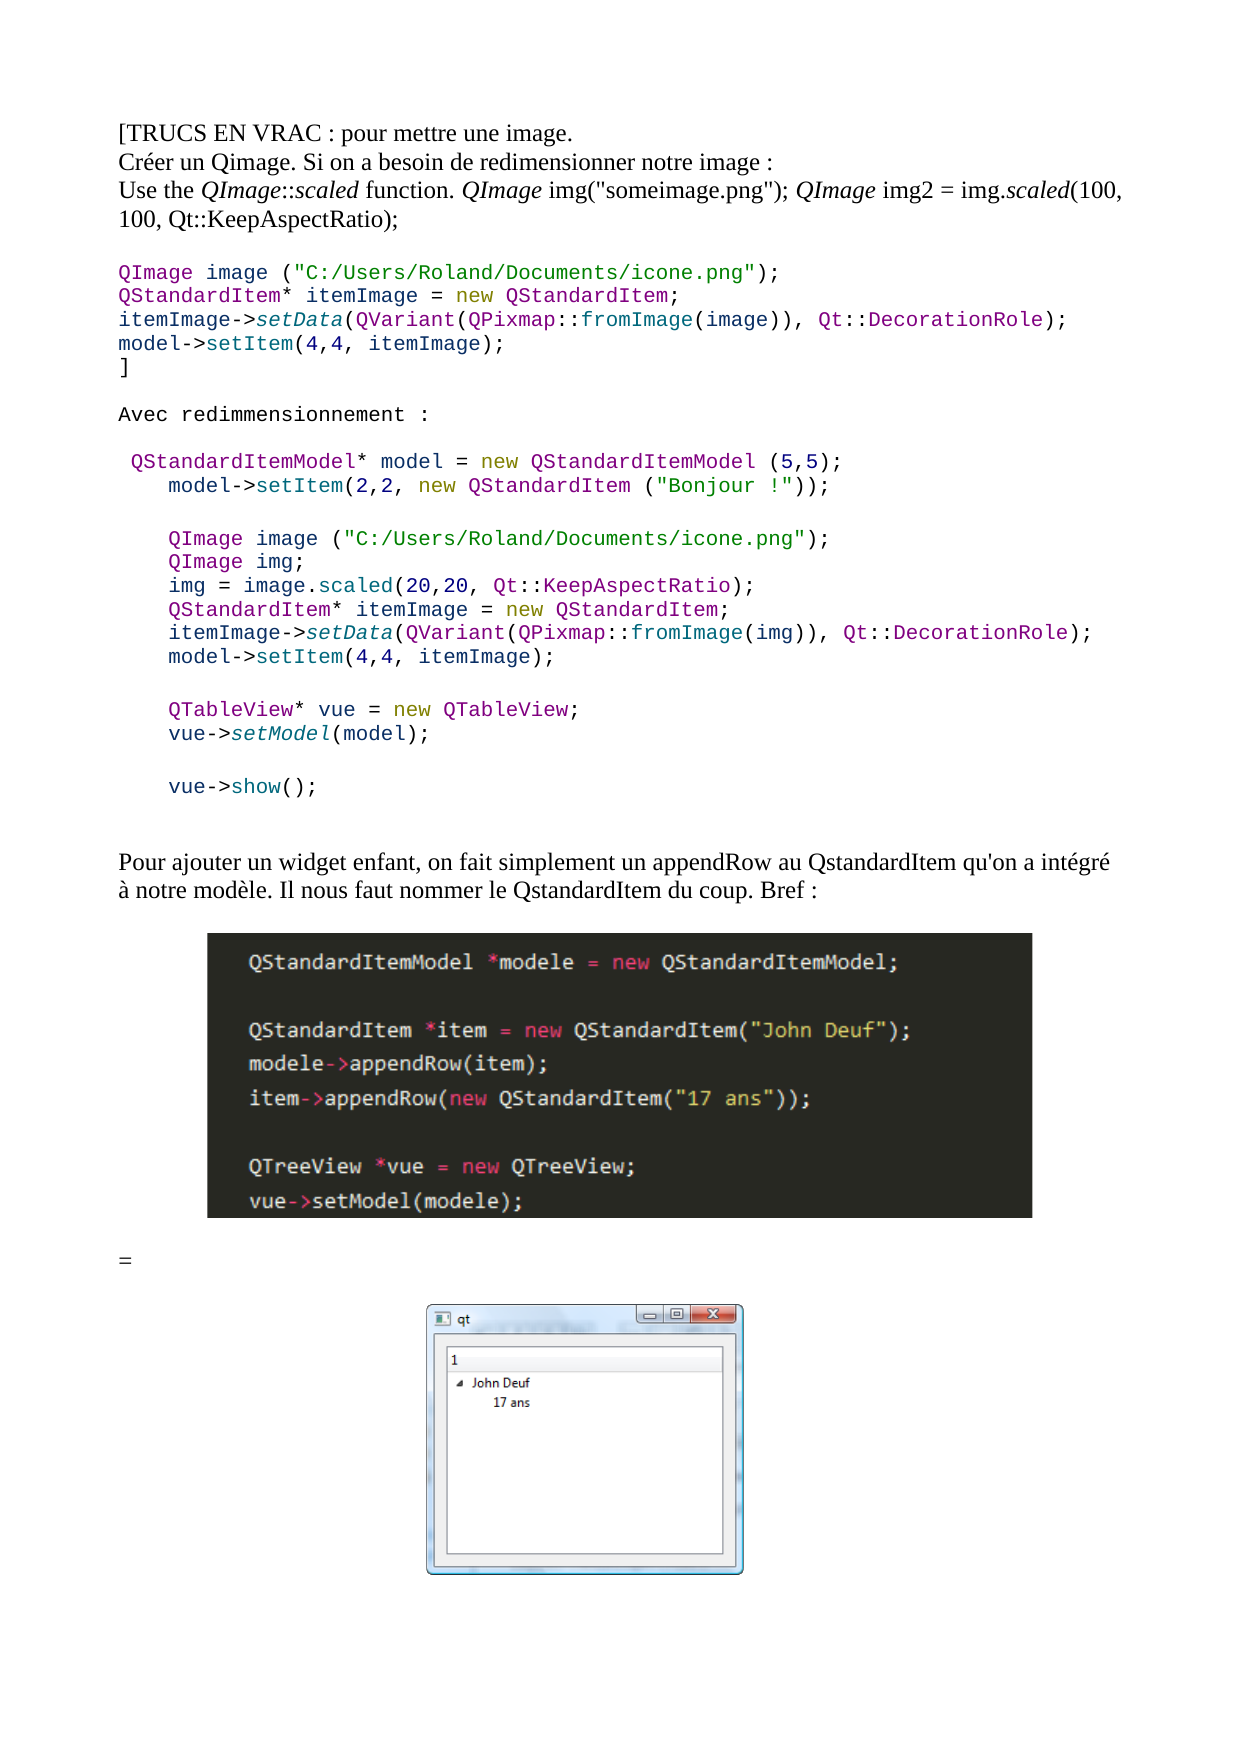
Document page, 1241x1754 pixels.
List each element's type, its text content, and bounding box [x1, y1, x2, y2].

text QTableView* vue = new QTableView; [118, 699, 1122, 723]
text QImage image ("C:/Users/Roland/Documents/icone.png"); [118, 262, 1122, 286]
text vue->setModel(model); [118, 723, 1122, 746]
text model->setItem(2,2, new QStandardItem ("Bonjour !")); [118, 475, 1122, 498]
text Pour ajouter un widget enfant, on fait simplement un appendRow au QstandardItem qu'on a intégré à notre modèle. Il nous faut nommer le QstandardItem du coup. Bref : [118, 847, 1122, 904]
text img = image.scaled(20,20, Qt::KeepAspectRatio); [118, 575, 1122, 599]
text Avec redimmensionnement : [118, 404, 1122, 427]
text QImage image ("C:/Users/Roland/Documents/icone.png"); [118, 528, 1122, 551]
text Créer un Qimage. Si on a besoin de redimensionner notre image : [118, 147, 1122, 176]
text QStandardItem* itemImage = new QStandardItem; [118, 286, 1122, 309]
text model->setItem(4,4, itemImage); [118, 646, 1122, 670]
text QStandardItemModel* model = new QStandardItemModel (5,5); [118, 451, 1122, 475]
text = [118, 1246, 1122, 1275]
text ] [118, 356, 1122, 380]
text model->setItem(4,4, itemImage); [118, 333, 1122, 356]
text vue->show(); [118, 776, 1122, 799]
text QStandardItem* itemImage = new QStandardItem; [118, 599, 1122, 622]
text itemImage->setData(QVariant(QPixmap::fromImage(image)), Qt::DecorationRole); [118, 309, 1122, 333]
text QImage img; [118, 551, 1122, 575]
picture [426, 1304, 744, 1575]
text [TRUCS EN VRAC : pour mettre une image. [118, 118, 1122, 147]
text Use the QImage::scaled function. QImage img("someimage.png"); QImage img2 = img.scaled(100, 100, Qt::KeepAspectRatio); [118, 176, 1122, 233]
text itemImage->setData(QVariant(QPixmap::fromImage(img)), Qt::DecorationRole); [118, 622, 1122, 646]
